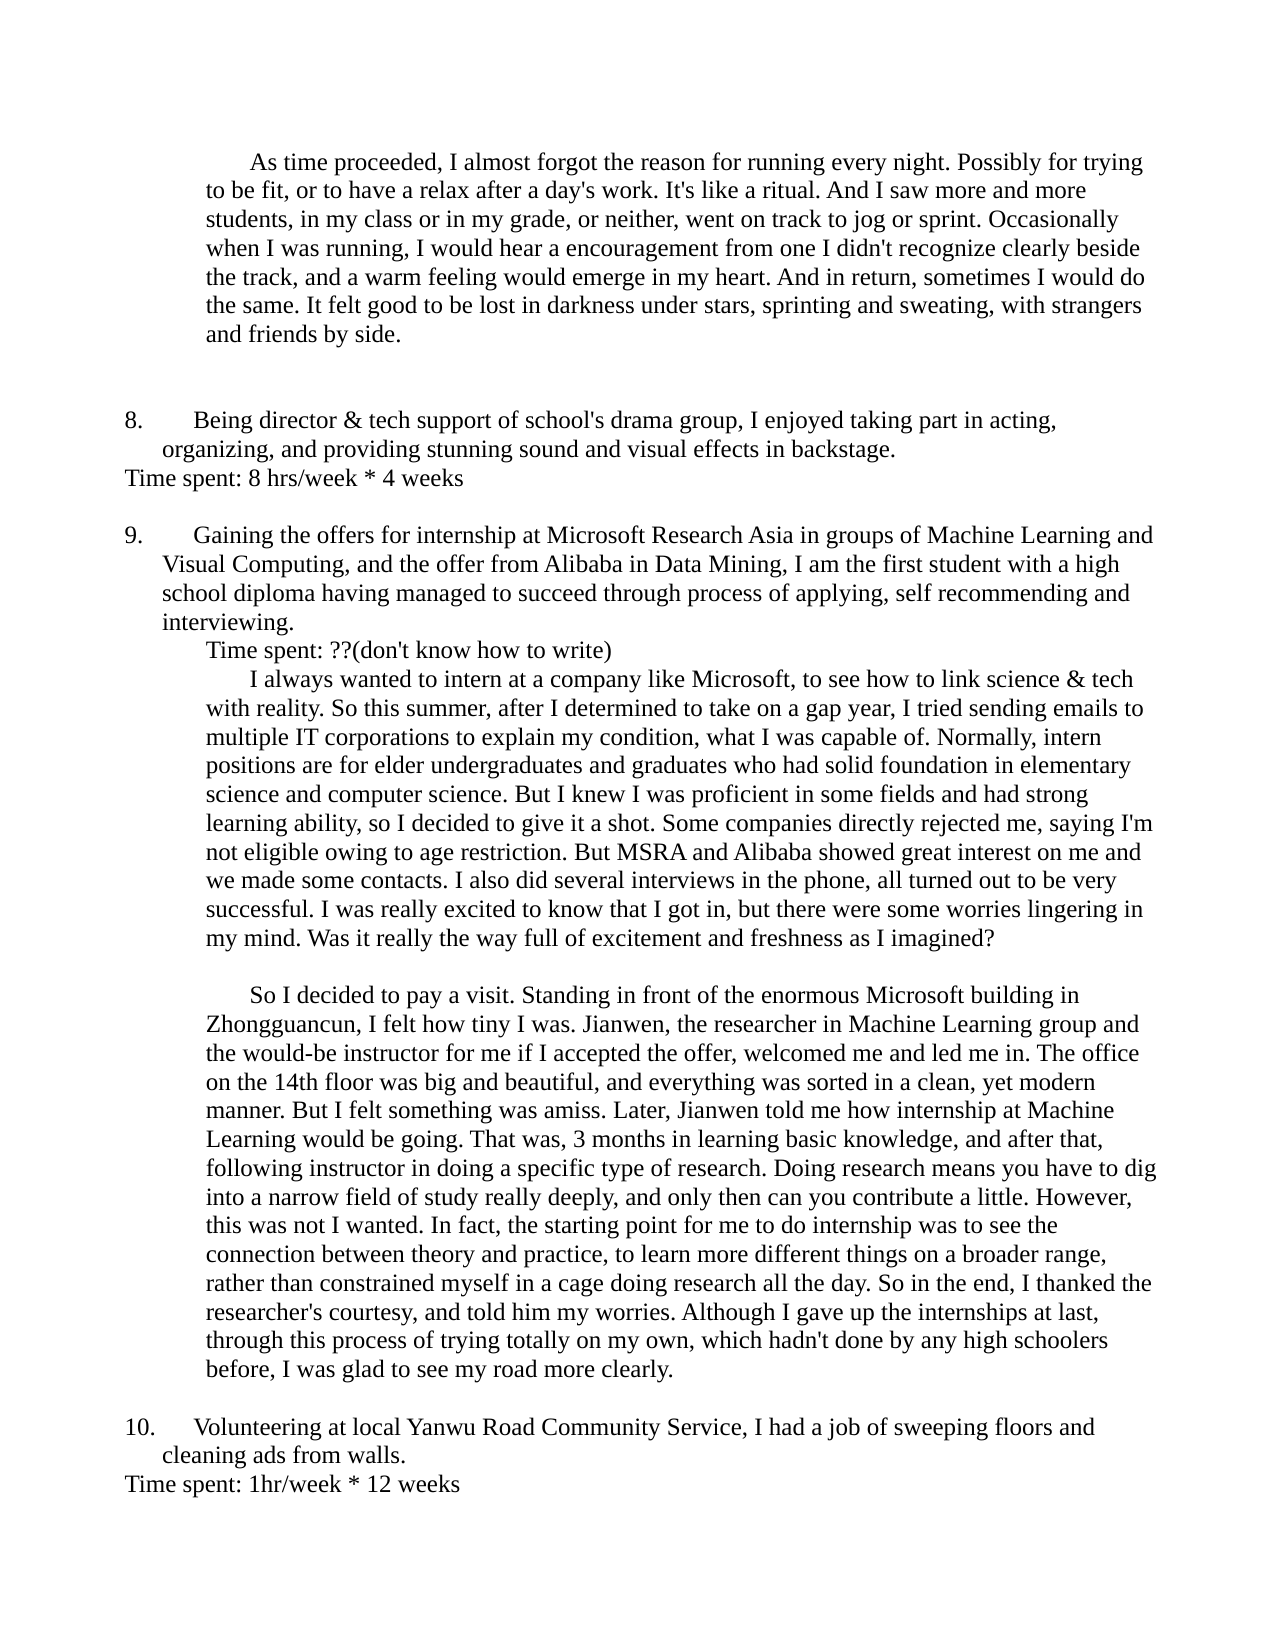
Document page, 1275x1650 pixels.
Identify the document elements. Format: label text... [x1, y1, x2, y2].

list Time spent: 1hr/week * 12 weeks [124, 1469, 1157, 1498]
list Time spent: ??(don't know how to write) [206, 636, 1157, 664]
text So I decided to pay a visit. Standing in front of the enormous Microsoft building in Zhongguancun, I felt how tiny I was. Jianwen, the researcher in Machine Learning group and the would-be instructor for me if I accepted the offer, welcomed me and led me in. The office on the 14th floor was big and beautiful, and everything was sorted in a clean, yet modern manner. But I felt something was amiss. Later, Jianwen told me how internship at Machine Learning would be going. That was, 3 months in learning basic knowledge, and after that, following instructor in doing a specific type of research. Doing research means you have to dig into a narrow field of study really deeply, and only then can you contribute a little. However, this was not I wanted. In fact, the starting point for me to do internship was to see the connection between theory and practice, to learn more different things on a broader range, rather than constrained myself in a cage doing research all the day. So in the end, I thanked the researcher's courtesy, and told him my worries. Although I gave up the internships at last, through this process of trying totally on my own, which hadn't done by any high schoolers before, I was glad to see my road more clearly. [206, 981, 1157, 1383]
text As time proceeded, I almost forgot the reason for running every night. Possibly for trying to be fit, or to have a relax after a day's work. It's like a ritual. And I saw more and more students, in my class or in my grade, or neither, went on track to jog or sprint. Occasionally when I was running, I would hear a encouragement from one I didn't recognize clearly beside the track, and a warm feeling would emerge in my heart. And in return, sometimes I would do the same. It felt good to be lost in darkness under stars, sprinting and sweating, with strangers and friends by side. [168, 147, 1157, 348]
list Gaining the offers for internship at Microsoft Research Asia in groups of Machine Learning and Visual Computing, and the offer from Alibaba in Data Mining, I am the first student with a high school diploma having managed to succeed through process of applying, self recommending and interviewing. [124, 521, 1157, 636]
list Being director & tech support of school's drama group, I enjoyed taking part in acting, organizing, and providing stunning sound and visual effects in backstage. [124, 406, 1157, 463]
text I always wanted to intern at a company like Microsoft, to see how to link science & tech with reality. So this summer, after I determined to take on a gap year, I tried sending emails to multiple IT corporations to explain my condition, what I was capable of. Normally, intern positions are for elder undergraduates and graduates who had solid foundation in elementary science and computer science. But I knew I was proficient in some fields and had strong learning ability, so I decided to give it a shot. Some companies directly rejected me, saying I'm not eligible owing to age restriction. But MSRA and Alibaba showed great interest on me and we made some contacts. I also did several interviews in the phone, all turned out to be very successful. I was really excited to know that I got in, but there were some worries lingering in my mind. Was it really the way full of excitement and freshness as I imagined? [206, 664, 1157, 952]
text Time spent: 8 hrs/week * 4 weeks [124, 463, 1157, 492]
list Volunteering at local Yanwu Road Community Service, I had a job of sweeping floors and cleaning ads from walls. [124, 1412, 1157, 1469]
